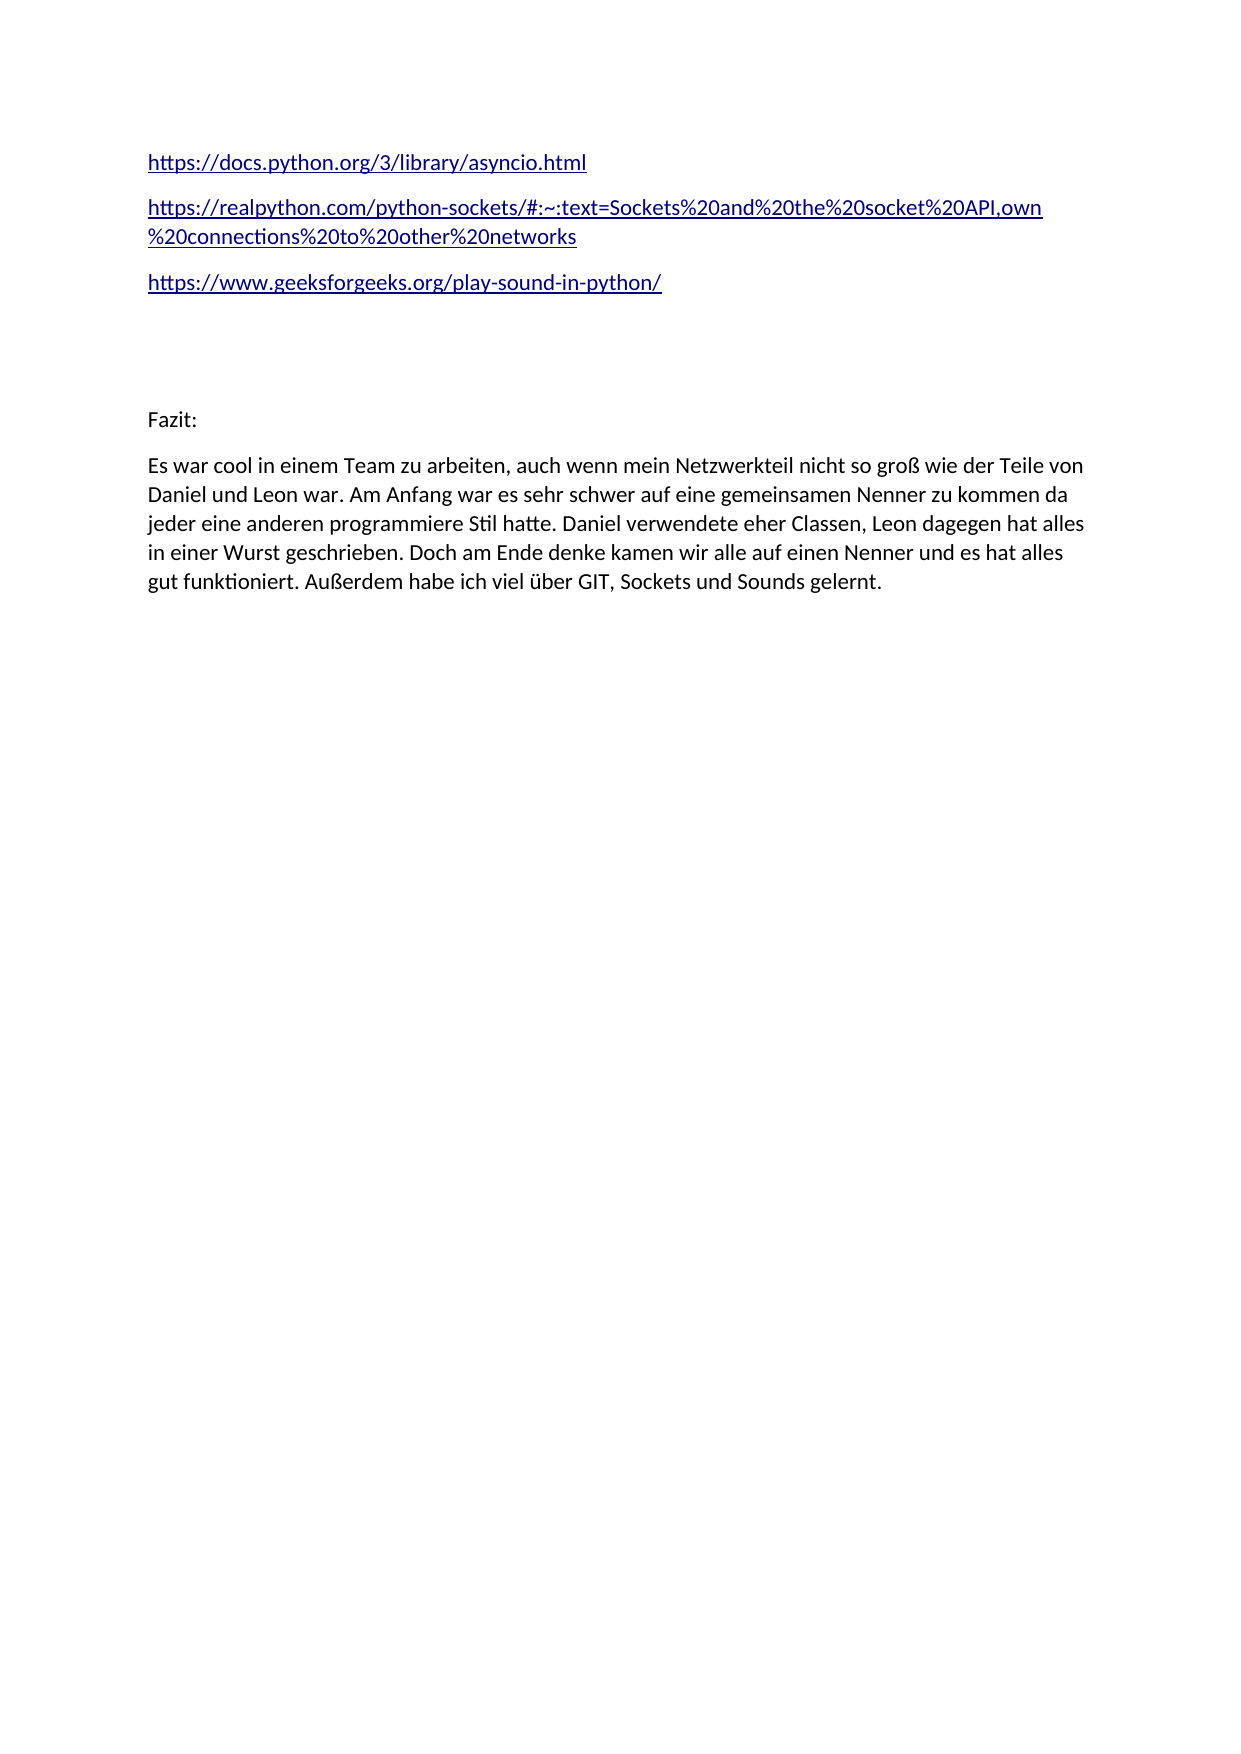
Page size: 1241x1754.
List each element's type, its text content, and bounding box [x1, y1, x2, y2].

text https://realpython.com/python-sockets/#:~:text=Sockets%20and%20the%20socket%20API,own%20connections%20to%20other%20networks [148, 193, 1093, 250]
text https://www.geeksforgeeks.org/play-sound-in-python/ [148, 268, 1093, 296]
text Es war cool in einem Team zu arbeiten, auch wenn mein Netzwerkteil nicht so groß wie der Teile von Daniel und Leon war. Am Anfang war es sehr schwer auf eine gemeinsamen Nenner zu kommen da jeder eine anderen programmiere Stil hatte. Daniel verwendete eher Classen, Leon dagegen hat alles in einer Wurst geschrieben. Doch am Ende denke kamen wir alle auf einen Nenner und es hat alles gut funktioniert. Außerdem habe ich viel über GIT, Sockets und Sounds gelernt. [148, 451, 1093, 595]
text https://docs.python.org/3/library/asyncio.html [148, 148, 1093, 176]
text Fazit: [148, 405, 1093, 433]
